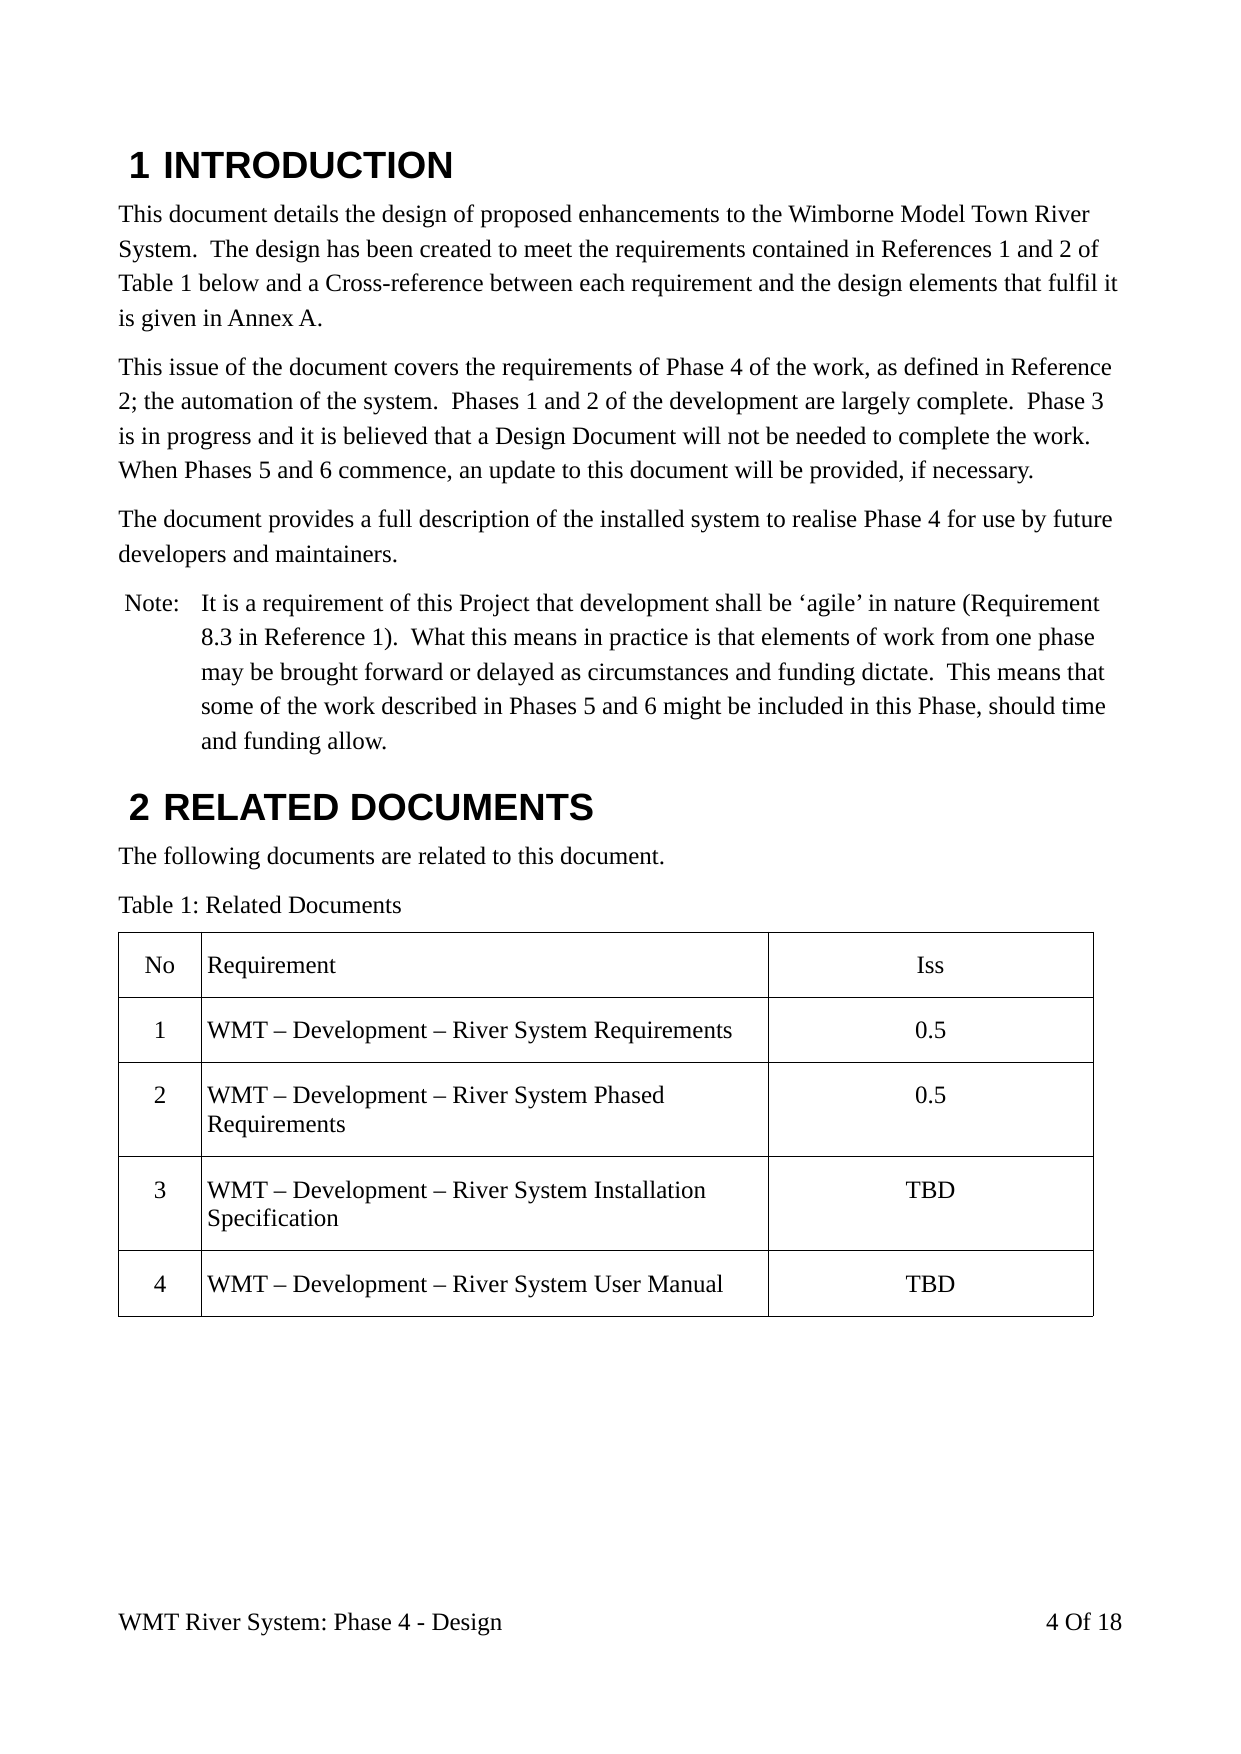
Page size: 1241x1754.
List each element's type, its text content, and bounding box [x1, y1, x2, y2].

table_cell 4 [119, 1251, 201, 1316]
table_cell 0.5 [769, 1063, 1093, 1156]
text This issue of the document covers the requirements of Phase 4 of the work, as defined in Reference 2; the automation of the system. Phases 1 and 2 of the development are largely complete. Phase 3 is in progress and it is believed that a Design Document will not be needed to complete the work. When Phases 5 and 6 commence, an update to this document will be provided, if necessary. [118, 352, 1122, 484]
table_cell TBD [769, 1251, 1093, 1316]
table_cell 2 [119, 1063, 201, 1156]
subtitle INTRODUCTION [118, 143, 1122, 187]
table_cell TBD [769, 1157, 1093, 1250]
table_cell WMT – Development – River System User Manual [202, 1251, 768, 1316]
subtitle RELATED DOCUMENTS [118, 785, 1122, 829]
text Table 1: Related Documents [118, 890, 1122, 919]
table_header Iss [769, 933, 1093, 997]
text The document provides a full description of the installed system to realise Phase 4 for use by future developers and maintainers. [118, 504, 1122, 567]
text This document details the design of proposed enhancements to the Wimborne Model Town River System. The design has been created to meet the requirements contained in References 1 and 2 of Table 1 below and a Cross-reference between each requirement and the design elements that fulfil it is given in Annex A. [118, 199, 1122, 331]
text Note: It is a requirement of this Project that development shall be ‘agile’ in nature (Requirement 8.3 in Reference 1). What this means in practice is that elements of work from one phase may be brought forward or delayed as circumstances and funding dictate. This means that some of the work described in Phases 5 and 6 might be included in this Phase, should time and funding allow. [124, 588, 1122, 754]
table_cell WMT – Development – River System Installation Specification [202, 1157, 768, 1250]
text The following documents are related to this document. [118, 841, 1122, 870]
table_header Requirement [202, 933, 768, 997]
table_header No [119, 933, 201, 997]
table_cell WMT – Development – River System Phased Requirements [202, 1063, 768, 1156]
table_cell WMT – Development – River System Requirements [202, 998, 768, 1062]
table_cell 0.5 [769, 998, 1093, 1062]
table_cell 1 [119, 998, 201, 1062]
table_cell 3 [119, 1157, 201, 1250]
